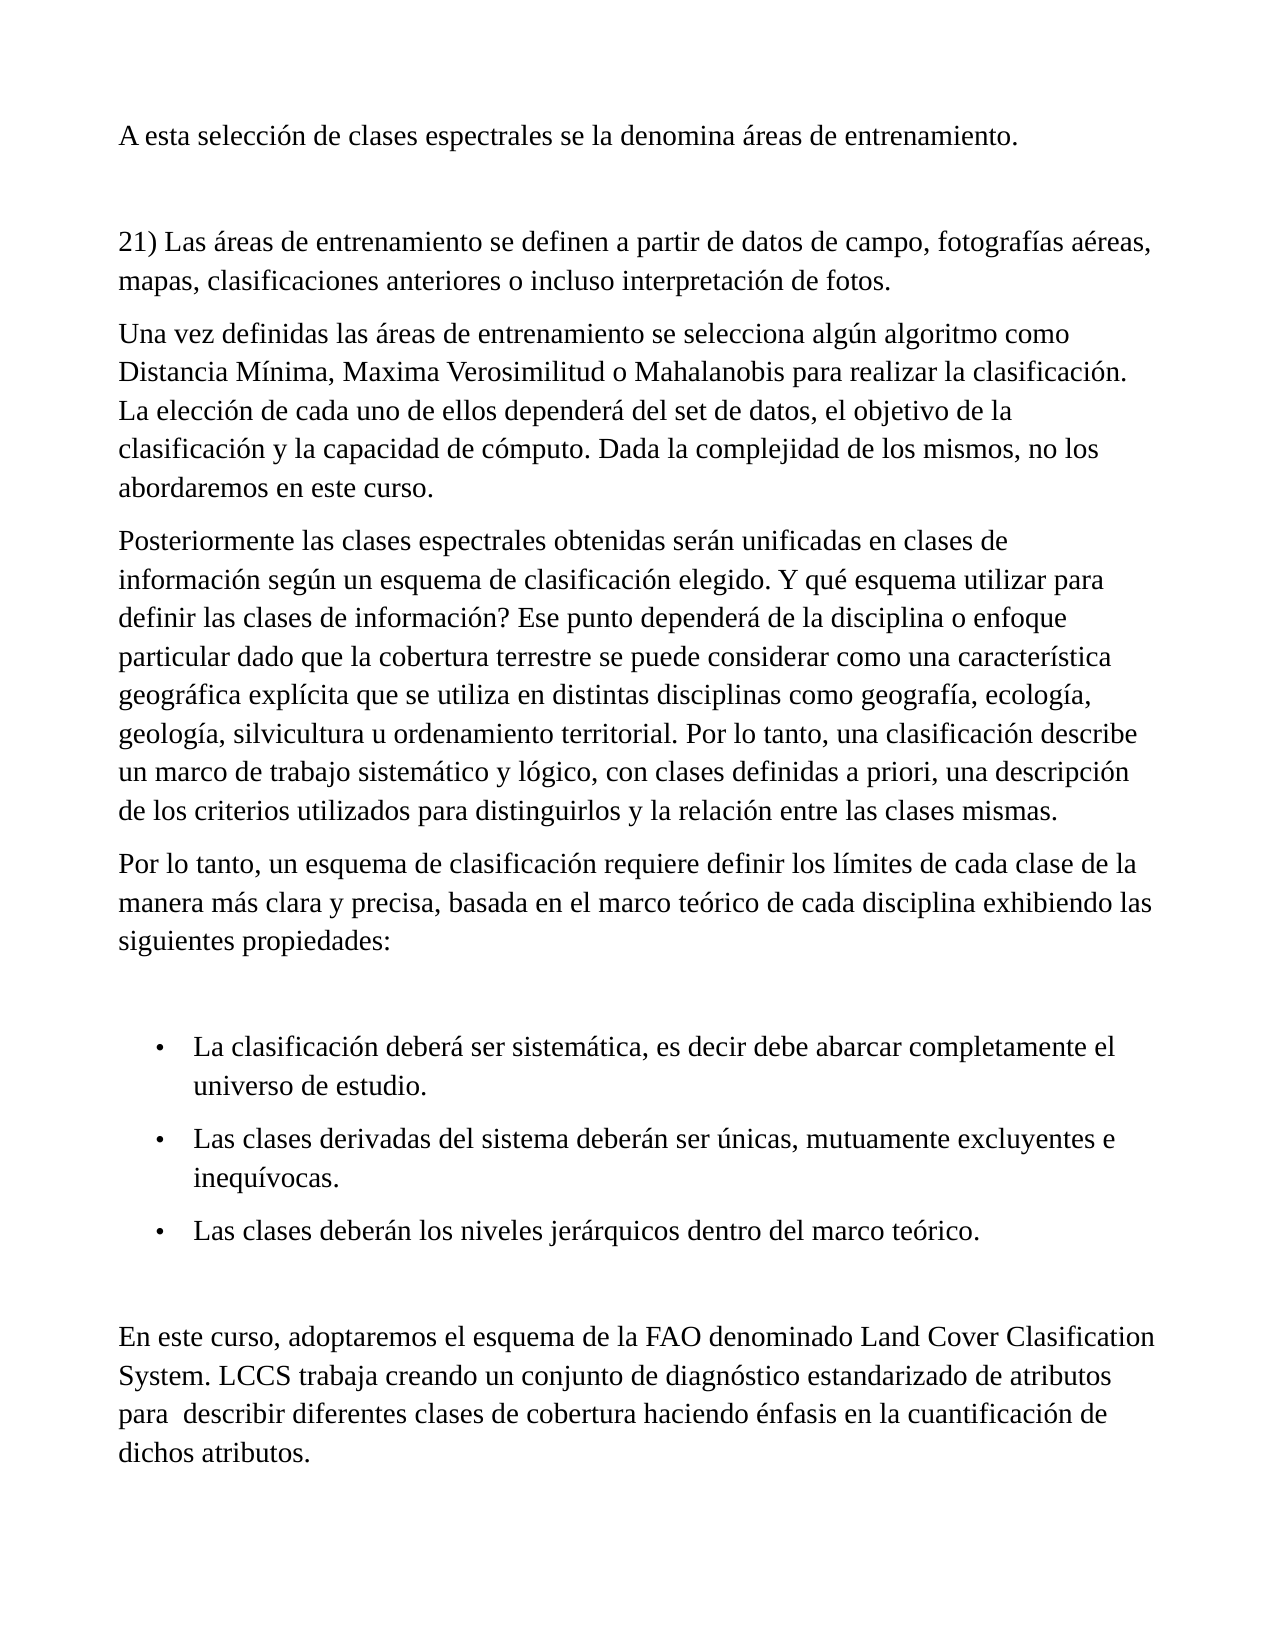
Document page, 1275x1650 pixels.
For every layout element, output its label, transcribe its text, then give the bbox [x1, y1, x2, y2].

list La clasificación deberá ser sistemática, es decir debe abarcar completamente el universo de estudio. [156, 1029, 1157, 1102]
text Una vez definidas las áreas de entrenamiento se selecciona algún algoritmo como Distancia Mínima, Maxima Verosimilitud o Mahalanobis para realizar la clasificación. La elección de cada uno de ellos dependerá del set de datos, el objetivo de la clasificación y la capacidad de cómputo. Dada la complejidad de los mismos, no los abordaremos en este curso. [118, 316, 1157, 504]
text En este curso, adoptaremos el esquema de la FAO denominado Land Cover Clasification System. LCCS trabaja creando un conjunto de diagnóstico estandarizado de atributos para describir diferentes clases de cobertura haciendo énfasis en la cuantificación de dichos atributos. [118, 1319, 1157, 1468]
text Posteriormente las clases espectrales obtenidas serán unificadas en clases de información según un esquema de clasificación elegido. Y qué esquema utilizar para definir las clases de información? Ese punto dependerá de la disciplina o enfoque particular dado que la cobertura terrestre se puede considerar como una característica geográfica explícita que se utiliza en distintas disciplinas como geografía, ecología, geología, silvicultura u ordenamiento territorial. Por lo tanto, una clasificación describe un marco de trabajo sistemático y lógico, con clases definidas a priori, una descripción de los criterios utilizados para distinguirlos y la relación entre las clases mismas. [118, 523, 1157, 827]
text Por lo tanto, un esquema de clasificación requiere definir los límites de cada clase de la manera más clara y precisa, basada en el marco teórico de cada disciplina exhibiendo las siguientes propiedades: [118, 846, 1157, 957]
text 21) Las áreas de entrenamiento se definen a partir de datos de campo, fotografías aéreas, mapas, clasificaciones anteriores o incluso interpretación de fotos. [118, 224, 1157, 296]
text A esta selección de clases espectrales se la denomina áreas de entrenamiento. [118, 118, 1157, 152]
list Las clases derivadas del sistema deberán ser únicas, mutuamente excluyentes e inequívocas. [156, 1121, 1157, 1193]
list Las clases deberán los niveles jerárquicos dentro del marco teórico. [156, 1213, 1157, 1246]
